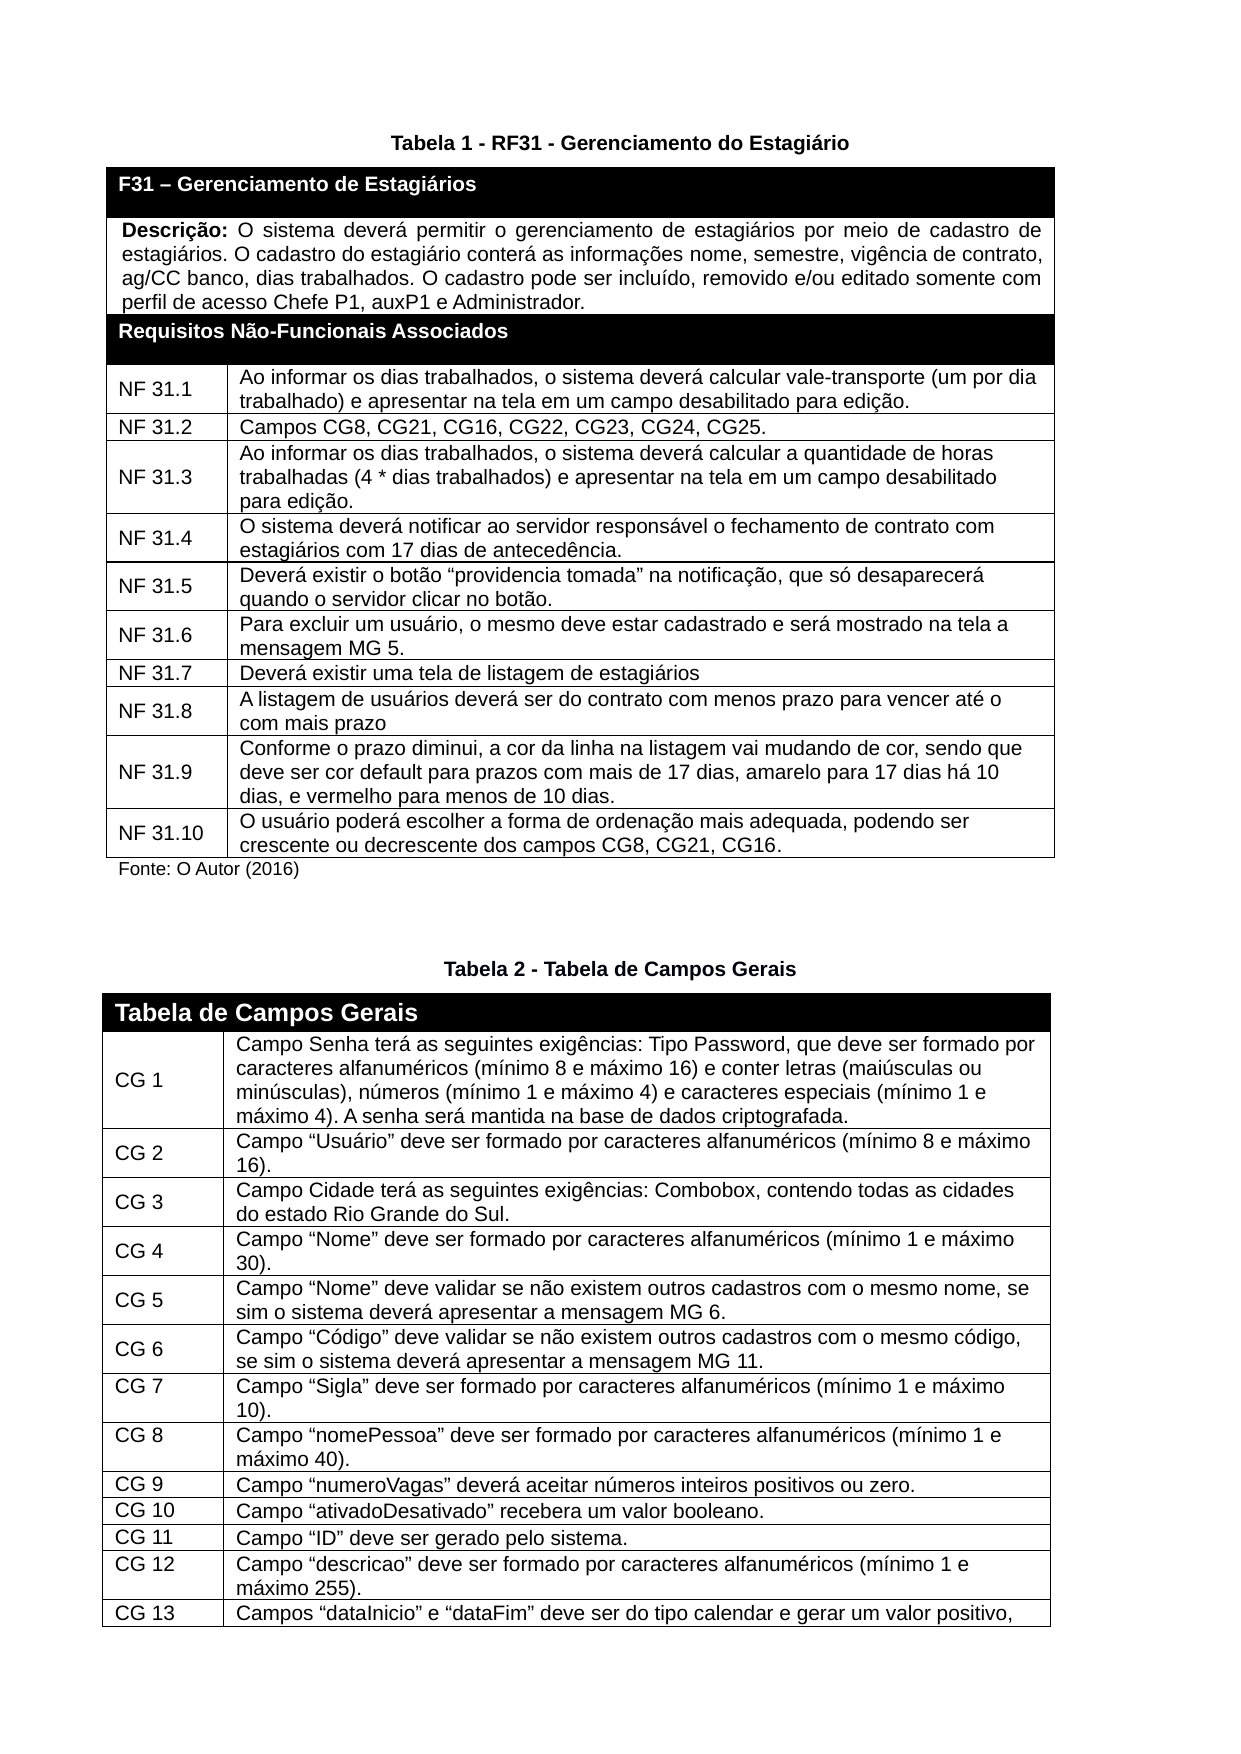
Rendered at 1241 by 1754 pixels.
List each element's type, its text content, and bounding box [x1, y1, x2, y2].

table_cell Campo “Sigla” deve ser formado por caracteres alfanuméricos (mínimo 1 e máximo 10). [224, 1374, 1050, 1422]
table_cell A listagem de usuários deverá ser do contrato com menos prazo para vencer até o com mais prazo [228, 687, 1054, 735]
text Tabela 1 - RF31 - Gerenciamento do Estagiário [118, 131, 1122, 154]
table_cell Campo “Código” deve validar se não existem outros cadastros com o mesmo código, se sim o sistema deverá apresentar a mensagem MG 11. [224, 1325, 1050, 1373]
table_cell NF 31.3 [107, 441, 227, 512]
table_cell CG 4 [103, 1227, 223, 1275]
table_cell NF 31.1 [107, 365, 227, 413]
table_header Tabela de Campos Gerais [103, 994, 1050, 1031]
table_cell Conforme o prazo diminui, a cor da linha na listagem vai mudando de cor, sendo que deve ser cor default para prazos com mais de 17 dias, amarelo para 17 dias há 10 dias, e vermelho para menos de 10 dias. [228, 736, 1054, 808]
table_cell CG 12 [103, 1551, 223, 1599]
table_cell NF 31.4 [107, 514, 227, 561]
table_cell Para excluir um usuário, o mesmo deve estar cadastrado e será mostrado na tela a mensagem MG 5. [228, 611, 1054, 659]
table_cell Deverá existir uma tela de listagem de estagiários [228, 660, 1054, 686]
table_cell Campo “descricao” deve ser formado por caracteres alfanuméricos (mínimo 1 e máximo 255). [224, 1551, 1050, 1599]
table_cell NF 31.7 [107, 660, 227, 686]
table_cell O sistema deverá notificar ao servidor responsável o fechamento de contrato com estagiários com 17 dias de antecedência. [228, 514, 1054, 561]
table_cell CG 13 [103, 1600, 223, 1626]
table_cell CG 5 [103, 1276, 223, 1324]
table_cell CG 1 [103, 1032, 223, 1128]
table_cell NF 31.10 [107, 809, 227, 857]
table_cell CG 9 [103, 1472, 223, 1497]
table_cell NF 31.5 [107, 563, 227, 610]
table_cell Ao informar os dias trabalhados, o sistema deverá calcular vale-transporte (um por dia trabalhado) e apresentar na tela em um campo desabilitado para edição. [228, 365, 1054, 413]
text Tabela 2 - Tabela de Campos Gerais [118, 956, 1122, 980]
table_cell Campo “nomePessoa” deve ser formado por caracteres alfanuméricos (mínimo 1 e máximo 40). [224, 1423, 1050, 1471]
table_cell Campo “ativadoDesativado” recebera um valor booleano. [224, 1498, 1050, 1524]
table_cell Campos “dataInicio” e “dataFim” deve ser do tipo calendar e gerar um valor positivo, [224, 1600, 1050, 1626]
table_cell NF 31.9 [107, 736, 227, 808]
table_cell Campos CG8, CG21, CG16, CG22, CG23, CG24, CG25. [228, 414, 1054, 439]
table_cell O usuário poderá escolher a forma de ordenação mais adequada, podendo ser crescente ou decrescente dos campos CG8, CG21, CG16. [228, 809, 1054, 857]
table_cell Campo Senha terá as seguintes exigências: Tipo Password, que deve ser formado por caracteres alfanuméricos (mínimo 8 e máximo 16) e conter letras (maiúsculas ou minúsculas), números (mínimo 1 e máximo 4) e caracteres especiais (mínimo 1 e máximo 4). A senha será mantida na base de dados criptografada. [224, 1032, 1050, 1128]
table_cell Campo “ID” deve ser gerado pelo sistema. [224, 1525, 1050, 1550]
table_cell Descrição: O sistema deverá permitir o gerenciamento de estagiários por meio de cadastro de estagiários. O cadastro do estagiário conterá as informações nome, semestre, vigência de contrato, ag/CC banco, dias trabalhados. O cadastro pode ser incluído, removido e/ou editado somente com perfil de acesso Chefe P1, auxP1 e Administrador. [107, 218, 1054, 314]
table_cell CG 11 [103, 1525, 223, 1550]
table_cell CG 8 [103, 1423, 223, 1471]
text Fonte: O Autor (2016) [118, 858, 1157, 879]
table_cell Campo “numeroVagas” deverá aceitar números inteiros positivos ou zero. [224, 1472, 1050, 1497]
table_cell Deverá existir o botão “providencia tomada” na notificação, que só desaparecerá quando o servidor clicar no botão. [228, 563, 1054, 610]
table_cell NF 31.6 [107, 611, 227, 659]
table_cell CG 2 [103, 1129, 223, 1177]
table_cell CG 6 [103, 1325, 223, 1373]
table_cell Requisitos Não-Funcionais Associados [107, 315, 1054, 364]
table_cell Campo Cidade terá as seguintes exigências: Combobox, contendo todas as cidades do estado Rio Grande do Sul. [224, 1178, 1050, 1226]
table_cell Ao informar os dias trabalhados, o sistema deverá calcular a quantidade de horas trabalhadas (4 * dias trabalhados) e apresentar na tela em um campo desabilitado para edição. [228, 441, 1054, 512]
table_cell Campo “Usuário” deve ser formado por caracteres alfanuméricos (mínimo 8 e máximo 16). [224, 1129, 1050, 1177]
table_cell CG 10 [103, 1498, 223, 1524]
table_cell CG 7 [103, 1374, 223, 1422]
table_cell Campo “Nome” deve validar se não existem outros cadastros com o mesmo nome, se sim o sistema deverá apresentar a mensagem MG 6. [224, 1276, 1050, 1324]
table_cell CG 3 [103, 1178, 223, 1226]
table_header F31 – Gerenciamento de Estagiários [107, 168, 1054, 217]
table_cell NF 31.2 [107, 414, 227, 439]
table_cell Campo “Nome” deve ser formado por caracteres alfanuméricos (mínimo 1 e máximo 30). [224, 1227, 1050, 1275]
table_cell NF 31.8 [107, 687, 227, 735]
